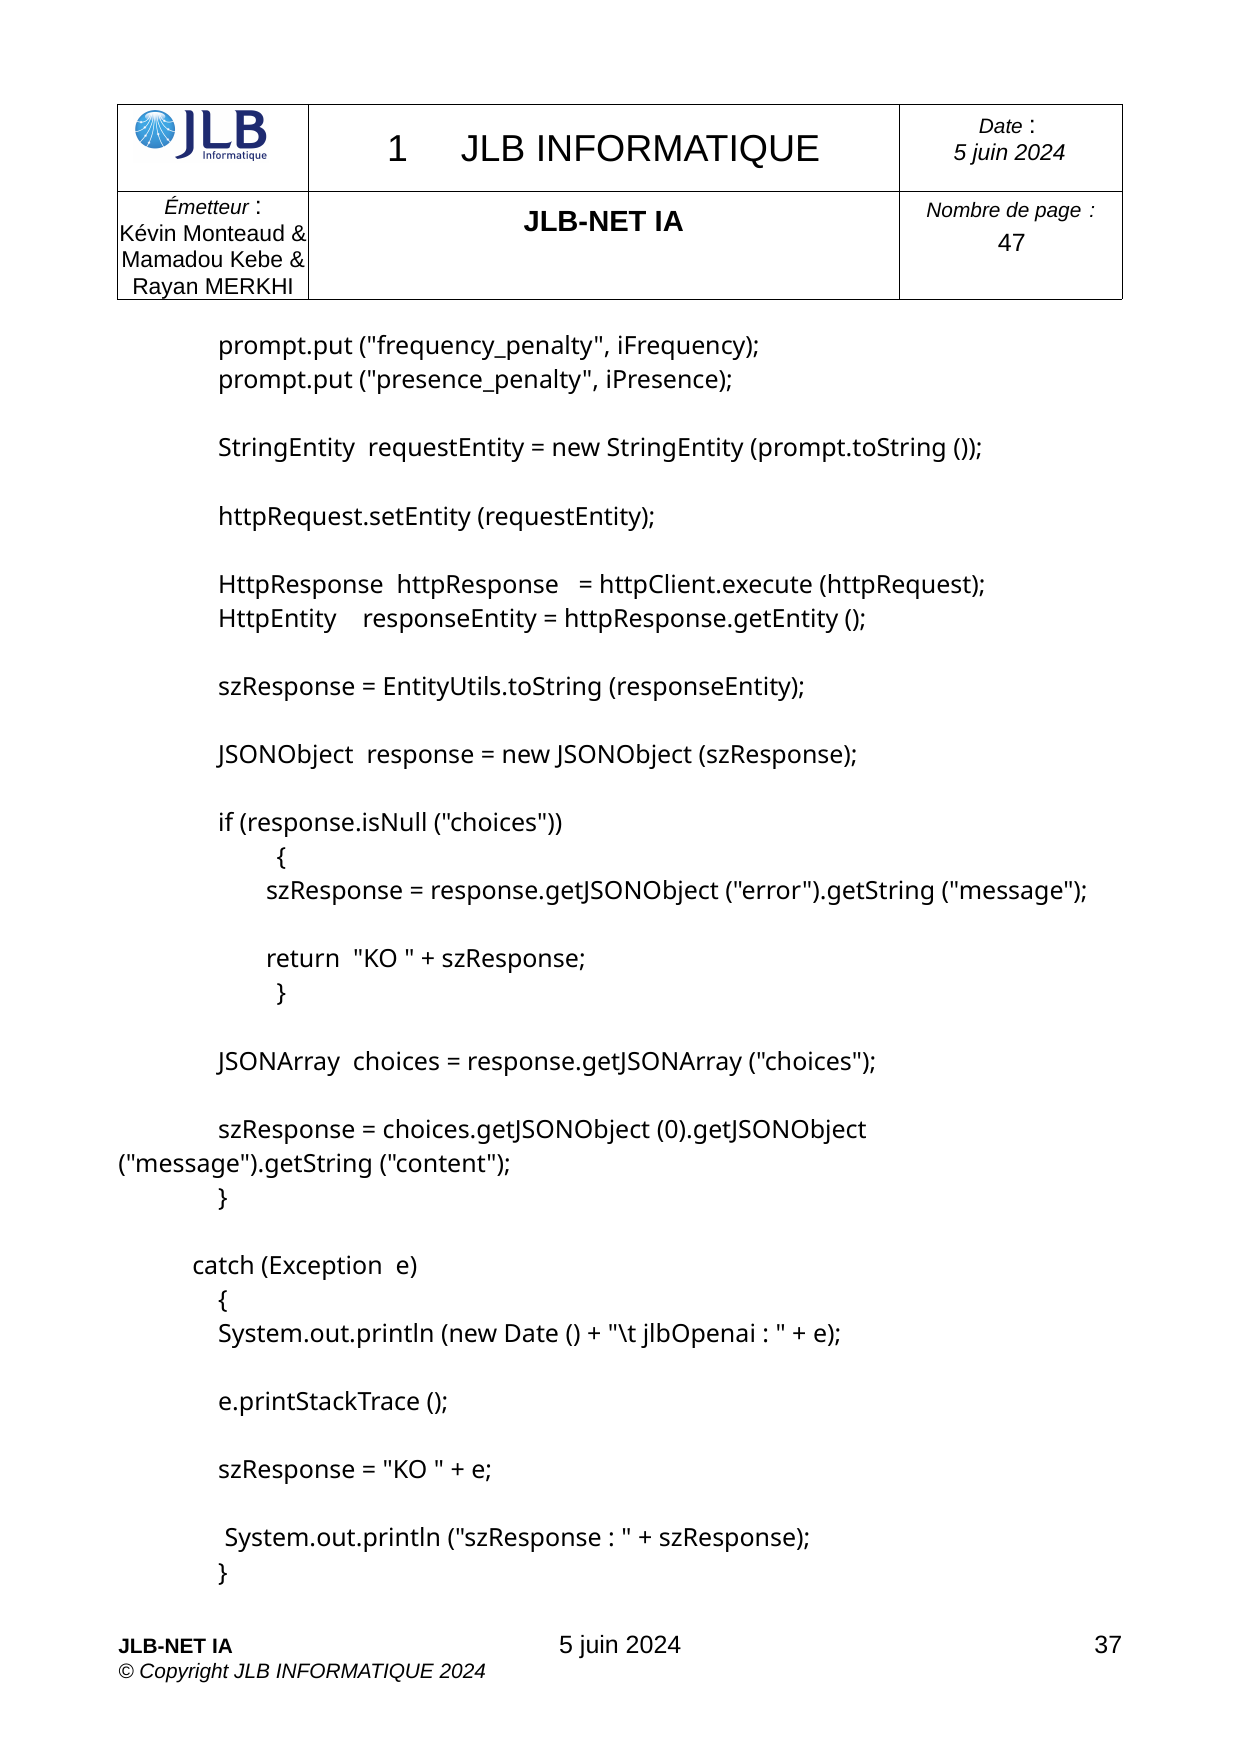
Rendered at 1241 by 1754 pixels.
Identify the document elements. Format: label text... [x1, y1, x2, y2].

text System.out.println ("szResponse : " + szResponse); [118, 1520, 1122, 1554]
text System.out.println (new Date () + "\t jlbOpenai : " + e); [118, 1316, 1122, 1350]
text { [118, 839, 1122, 873]
text HttpResponse httpResponse = httpClient.execute (httpRequest); [118, 566, 1122, 600]
text szResponse = EntityUtils.toString (responseEntity); [118, 668, 1122, 703]
text StringEntity requestEntity = new StringEntity (prompt.toString ()); [118, 430, 1122, 464]
text e.printStackTrace (); [118, 1384, 1122, 1418]
picture [133, 106, 269, 163]
text return "KO " + szResponse; [118, 941, 1122, 975]
text szResponse = choices.getJSONObject (0).getJSONObject ("message").getString ("content"); [118, 1111, 1122, 1179]
text JSONArray choices = response.getJSONArray ("choices"); [118, 1043, 1122, 1077]
text JSONObject response = new JSONObject (szResponse); [118, 737, 1122, 771]
text prompt.put ("frequency_penalty", iFrequency); [118, 328, 1122, 362]
text szResponse = "KO " + e; [118, 1452, 1122, 1486]
text httpRequest.setEntity (requestEntity); [118, 498, 1122, 532]
text catch (Exception e) [118, 1248, 1122, 1282]
text } [118, 1179, 1122, 1213]
text if (response.isNull ("choices")) [118, 805, 1122, 839]
text } [118, 975, 1122, 1009]
text szResponse = response.getJSONObject ("error").getString ("message"); [118, 873, 1122, 907]
text HttpEntity responseEntity = httpResponse.getEntity (); [118, 600, 1122, 634]
text prompt.put ("presence_penalty", iPresence); [118, 362, 1122, 396]
text } [118, 1554, 1122, 1588]
text { [118, 1282, 1122, 1316]
